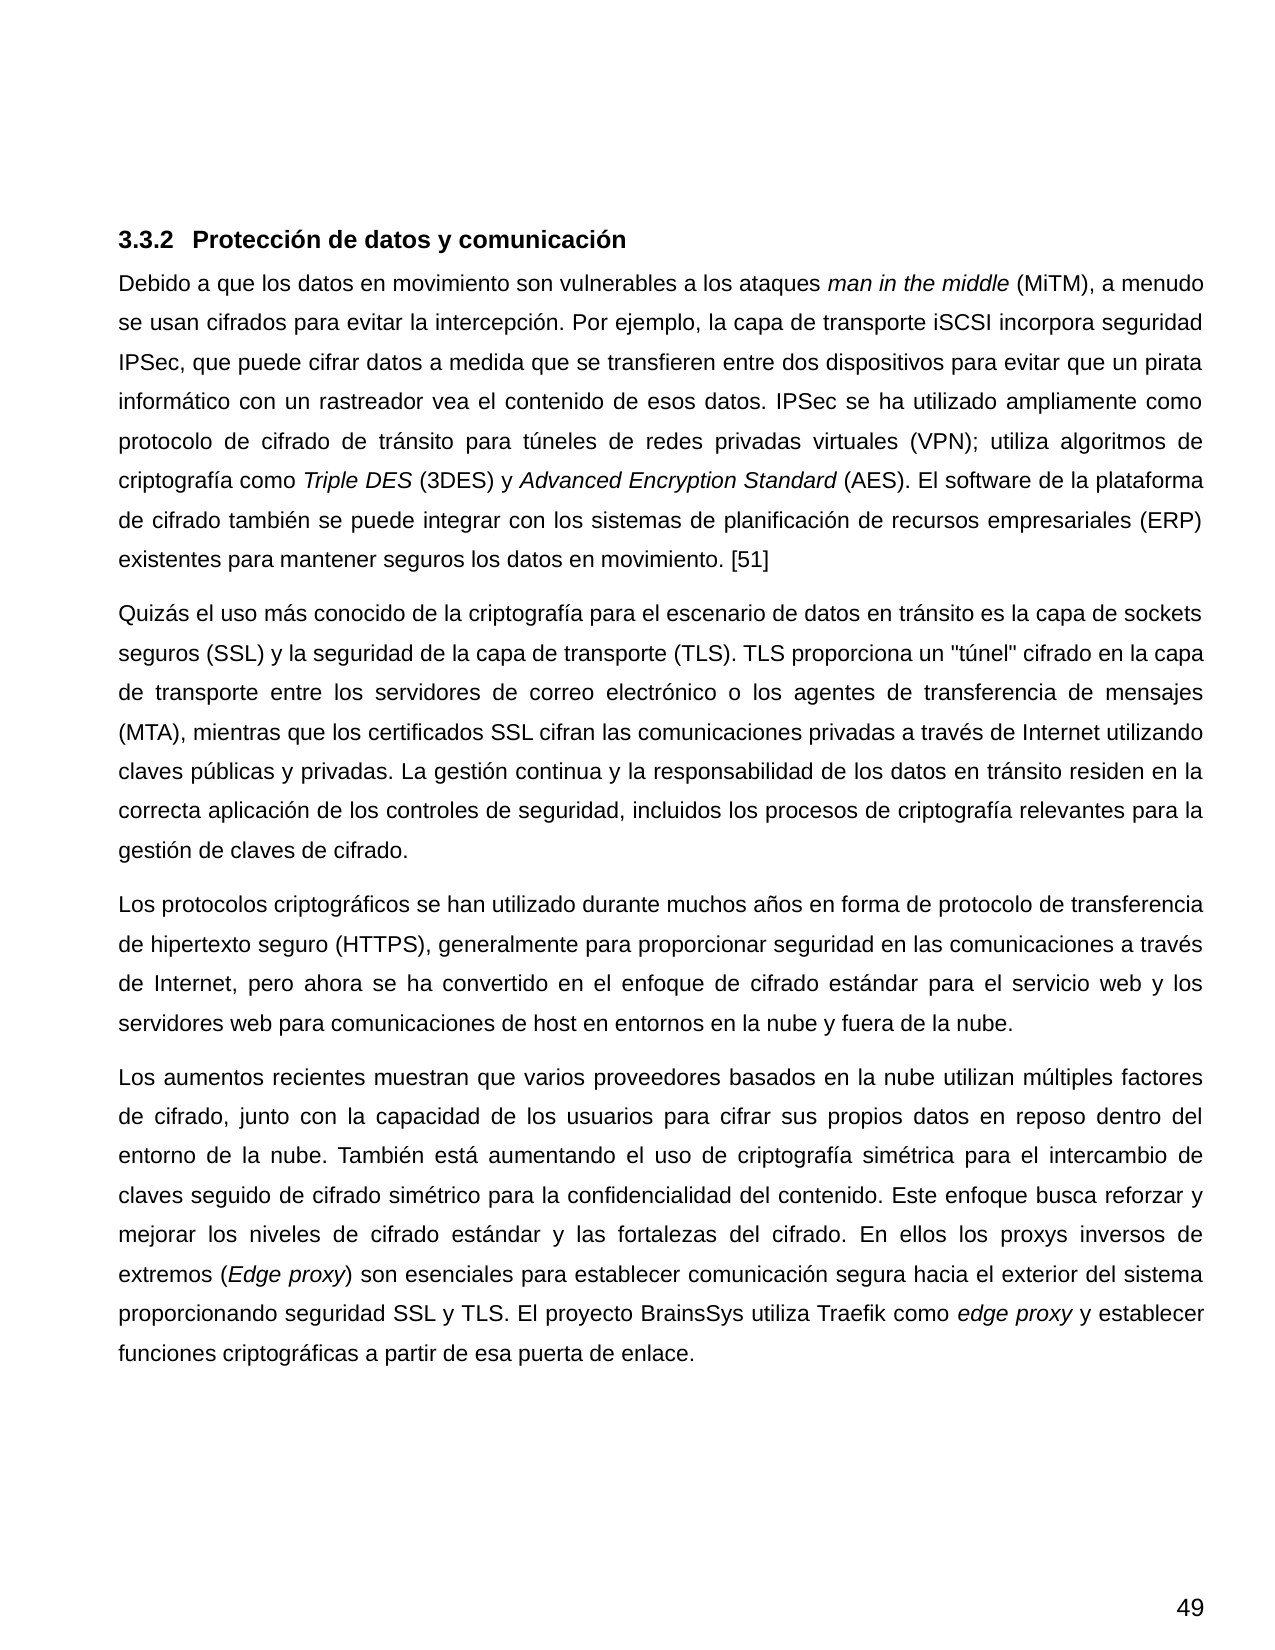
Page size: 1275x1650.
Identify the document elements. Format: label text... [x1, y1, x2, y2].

text Quizás el uso más conocido de la criptografía para el escenario de datos en tránsito es la capa de sockets seguros (SSL) y la seguridad de la capa de transporte (TLS). TLS proporciona un "túnel" cifrado en la capa de transporte entre los servidores de correo electrónico o los agentes de transferencia de mensajes (MTA), mientras que los certificados SSL cifran las comunicaciones privadas a través de Internet utilizando claves públicas y privadas. La gestión continua y la responsabilidad de los datos en tránsito residen en la correcta aplicación de los controles de seguridad, incluidos los procesos de criptografía relevantes para la gestión de claves de cifrado. [118, 600, 1204, 863]
text Los aumentos recientes muestran que varios proveedores basados en la nube utilizan múltiples factores de cifrado, junto con la capacidad de los usuarios para cifrar sus propios datos en reposo dentro del entorno de la nube. También está aumentando el uso de criptografía simétrica para el intercambio de claves seguido de cifrado simétrico para la confidencialidad del contenido. Este enfoque busca reforzar y mejorar los niveles de cifrado estándar y las fortalezas del cifrado. En ellos los proxys inversos de extremos (Edge proxy) son esenciales para establecer comunicación segura hacia el exterior del sistema proporcionando seguridad SSL y TLS. El proyecto BrainsSys utiliza Traefik como edge proxy y establecer funciones criptográficas a partir de esa puerta de enlace. [118, 1063, 1204, 1366]
text Debido a que los datos en movimiento son vulnerables a los ataques man in the middle (MiTM), a menudo se usan cifrados para evitar la intercepción. Por ejemplo, la capa de transporte iSCSI incorpora seguridad IPSec, que puede cifrar datos a medida que se transfieren entre dos dispositivos para evitar que un pirata informático con un rastreador vea el contenido de esos datos. IPSec se ha utilizado ampliamente como protocolo de cifrado de tránsito para túneles de redes privadas virtuales (VPN); utiliza algoritmos de criptografía como Triple DES (3DES) y Advanced Encryption Standard (AES). El software de la plataforma de cifrado también se puede integrar con los sistemas de planificación de recursos empresariales (ERP) existentes para mantener seguros los datos en movimiento. [51] [118, 270, 1204, 572]
subtitle Protección de datos y comunicación [118, 225, 1204, 254]
text Los protocolos criptográficos se han utilizado durante muchos años en forma de protocolo de transferencia de hipertexto seguro (HTTPS), generalmente para proporcionar seguridad en las comunicaciones a través de Internet, pero ahora se ha convertido en el enfoque de cifrado estándar para el servicio web y los servidores web para comunicaciones de host en entornos en la nube y fuera de la nube. [118, 891, 1204, 1036]
